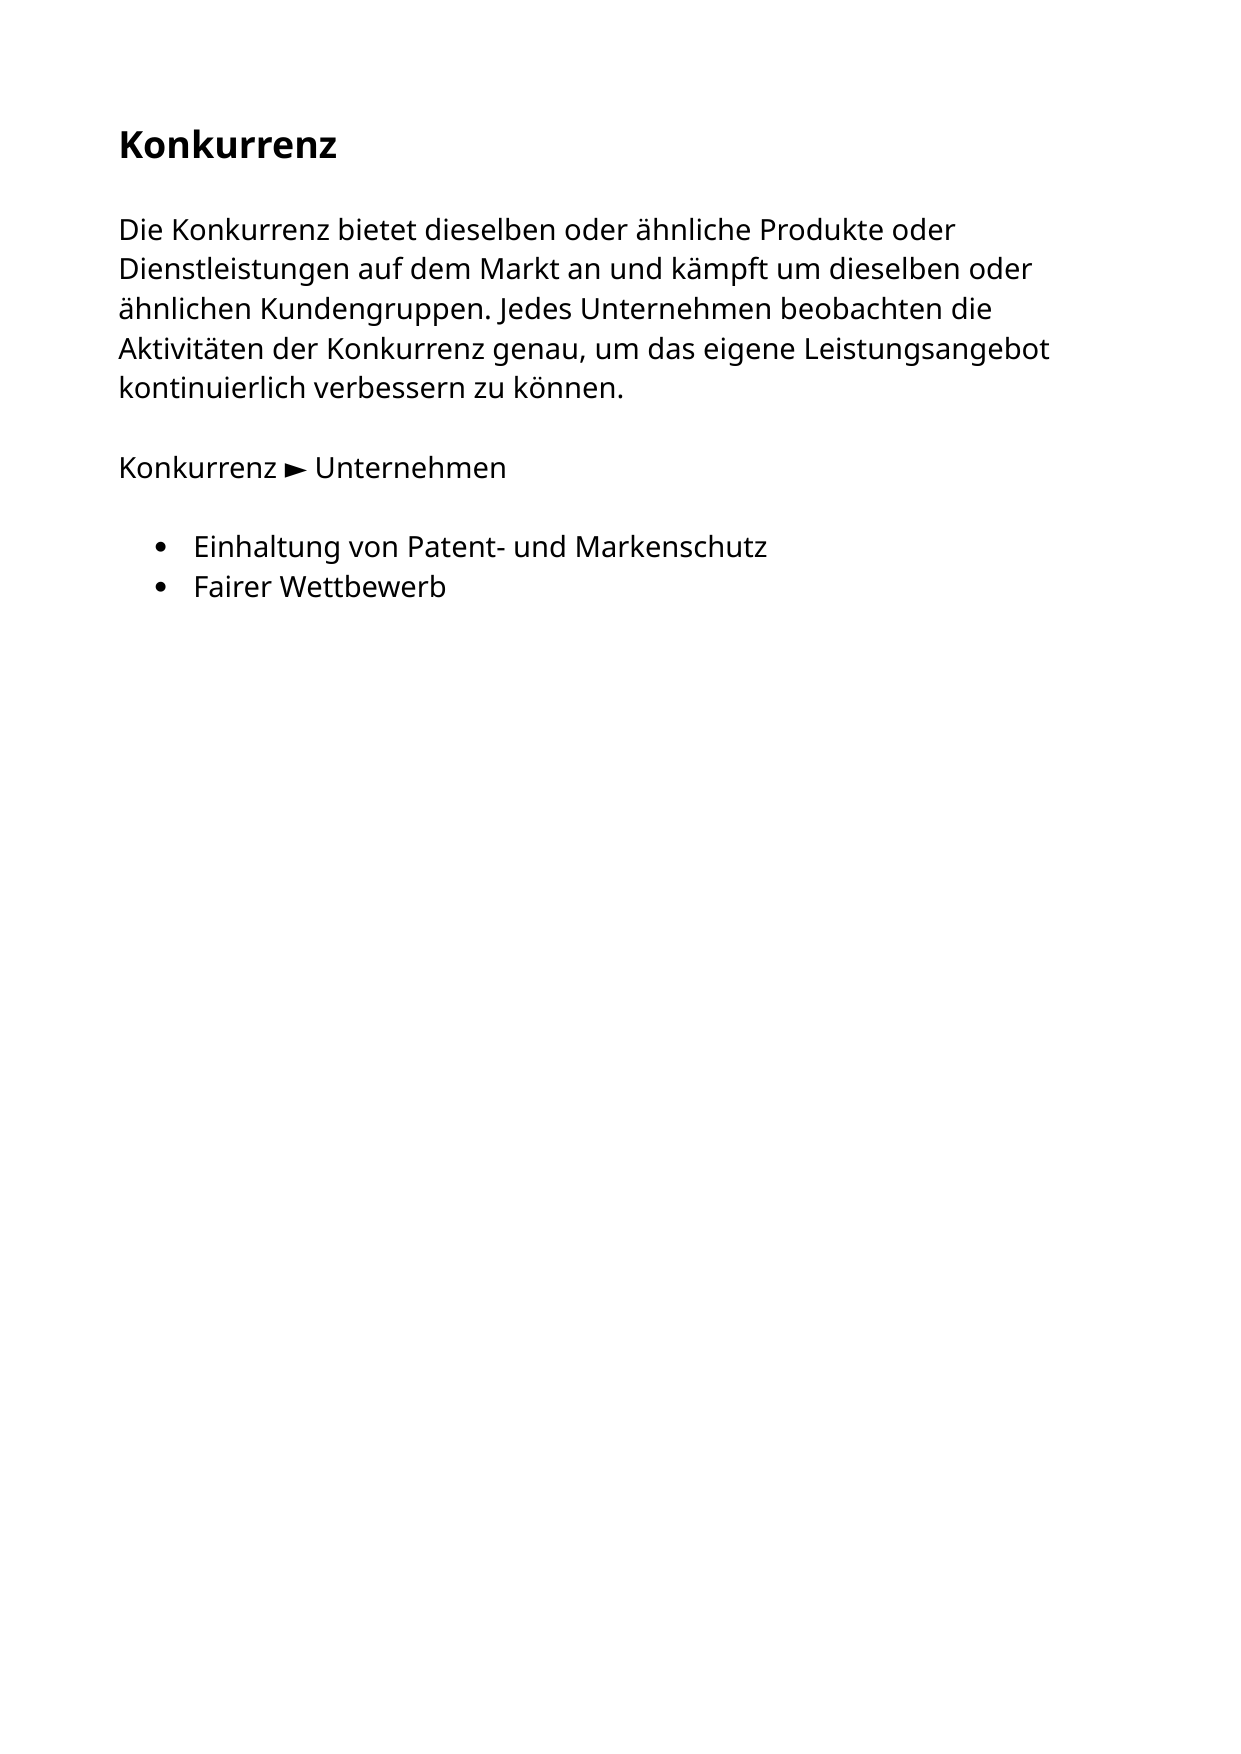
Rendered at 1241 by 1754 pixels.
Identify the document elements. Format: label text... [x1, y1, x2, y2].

list Einhaltung von Patent- und Markenschutz [156, 526, 1122, 566]
text Die Konkurrenz bietet dieselben oder ähnliche Produkte oder Dienstleistungen auf dem Markt an und kämpft um dieselben oder ähnlichen Kundengruppen. Jedes Unternehmen beobachten die Aktivitäten der Konkurrenz genau, um das eigene Leistungsangebot kontinuierlich verbessern zu können. [118, 209, 1122, 407]
text Konkurrenz [118, 118, 1122, 169]
list Fairer Wettbewerb [156, 566, 1122, 606]
text Konkurrenz ► Unternehmen [118, 447, 1122, 487]
